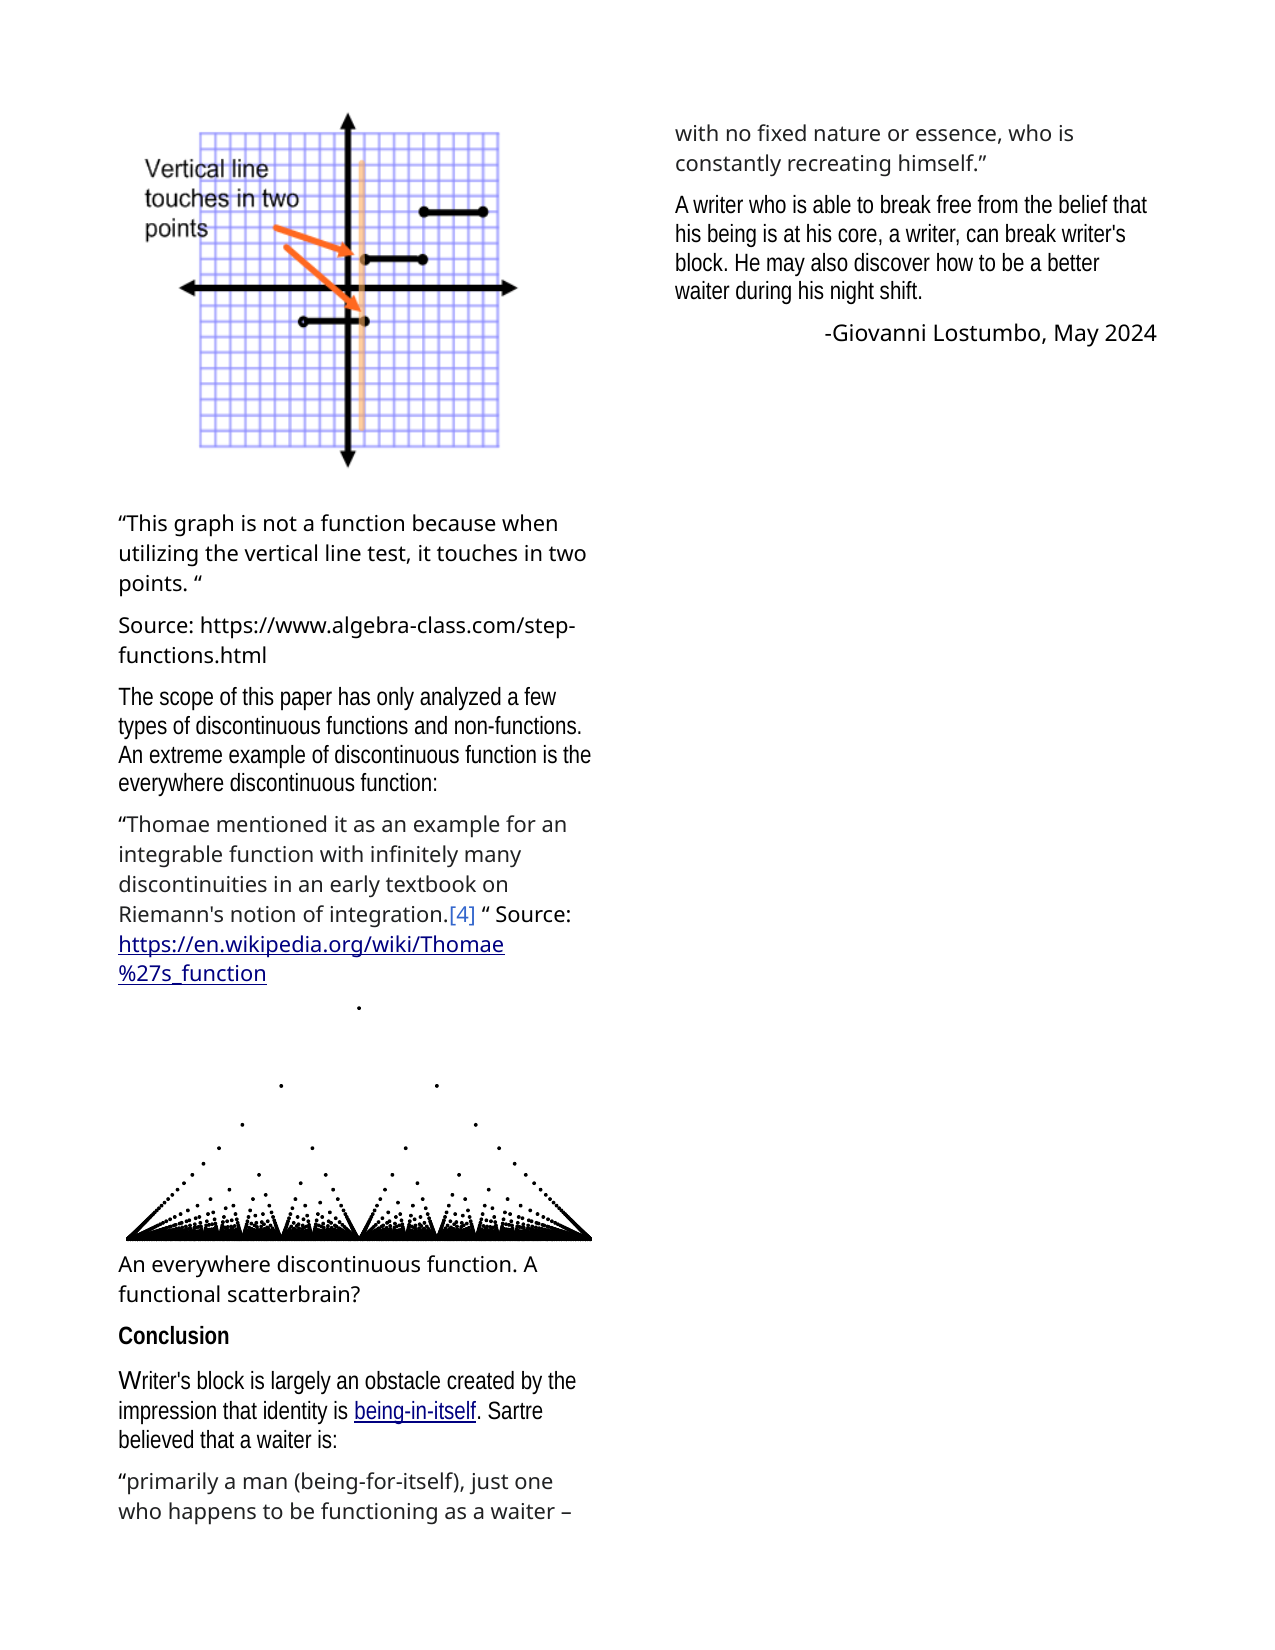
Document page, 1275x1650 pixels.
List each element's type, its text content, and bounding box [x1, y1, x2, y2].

picture [119, 77, 544, 471]
text “This graph is not a function because when utilizing the vertical line test, it touches in two points. “ [118, 508, 600, 598]
text “primarily a man (being-for-itself), just one who happens to be functioning as a waiter – [118, 1466, 600, 1526]
text The scope of this paper has only analyzed a few types of discontinuous functions and non-functions. An extreme example of discontinuous function is the everywhere discontinuous function: [118, 682, 600, 797]
text Writer's block is largely an obstacle created by the impression that identity is being-in-itself. Sartre believed that a waiter is: [118, 1362, 600, 1454]
text “Thomae mentioned it as an example for an integrable function with infinitely many discontinuities in an early textbook on Riemann's notion of integration.[4] “ Source: https://en.wikipedia.org/wiki/Thomae%27s_function [118, 809, 600, 988]
text -Giovanni Lostumbo, May 2024 [675, 317, 1157, 348]
text Source: https://www.algebra-class.com/step-functions.html [118, 610, 600, 670]
text Conclusion [118, 1321, 600, 1350]
text A writer who is able to break free from the belief that his being is at his core, a writer, can break writer's block. He may also discover how to be a better waiter during his night shift. [675, 190, 1157, 305]
text An everywhere discontinuous function. A functional scatterbrain? [118, 1001, 600, 1309]
text with no fixed nature or essence, who is constantly recreating himself.” [675, 118, 1157, 178]
